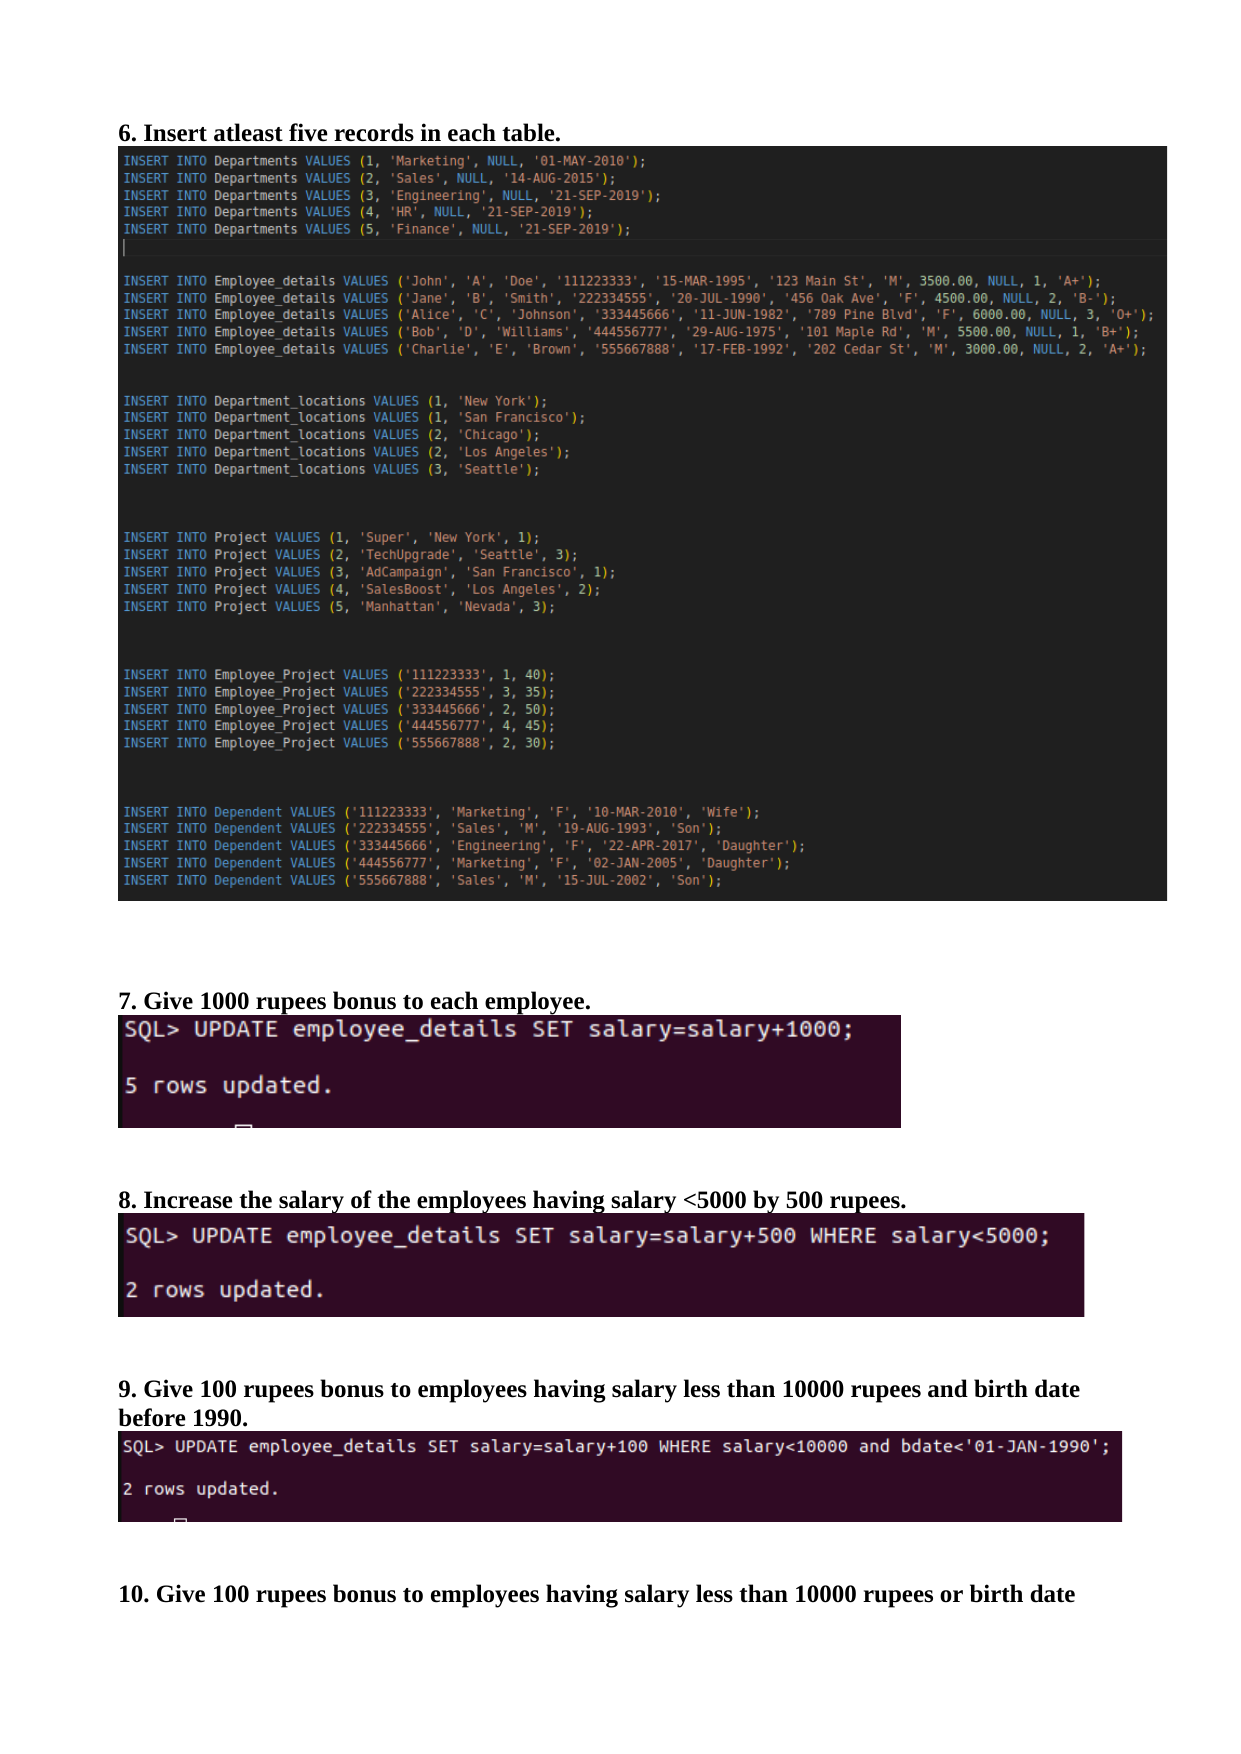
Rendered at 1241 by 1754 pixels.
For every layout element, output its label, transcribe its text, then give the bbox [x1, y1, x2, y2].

text 10. Give 100 rupees bonus to employees having salary less than 10000 rupees or birth date [118, 1579, 1122, 1608]
text 7. Give 1000 rupees bonus to each employee. [118, 986, 1122, 1015]
text before 1990. [118, 1403, 1122, 1431]
text 9. Give 100 rupees bonus to employees having salary less than 10000 rupees and birth date [118, 1374, 1122, 1403]
picture [118, 1015, 901, 1128]
picture [118, 1431, 1123, 1522]
text 8. Increase the salary of the employees having salary <5000 by 500 rupees. [118, 1185, 1122, 1214]
picture [118, 146, 1168, 901]
picture [118, 1213, 1085, 1317]
text 6. Insert atleast five records in each table. [118, 118, 1122, 146]
